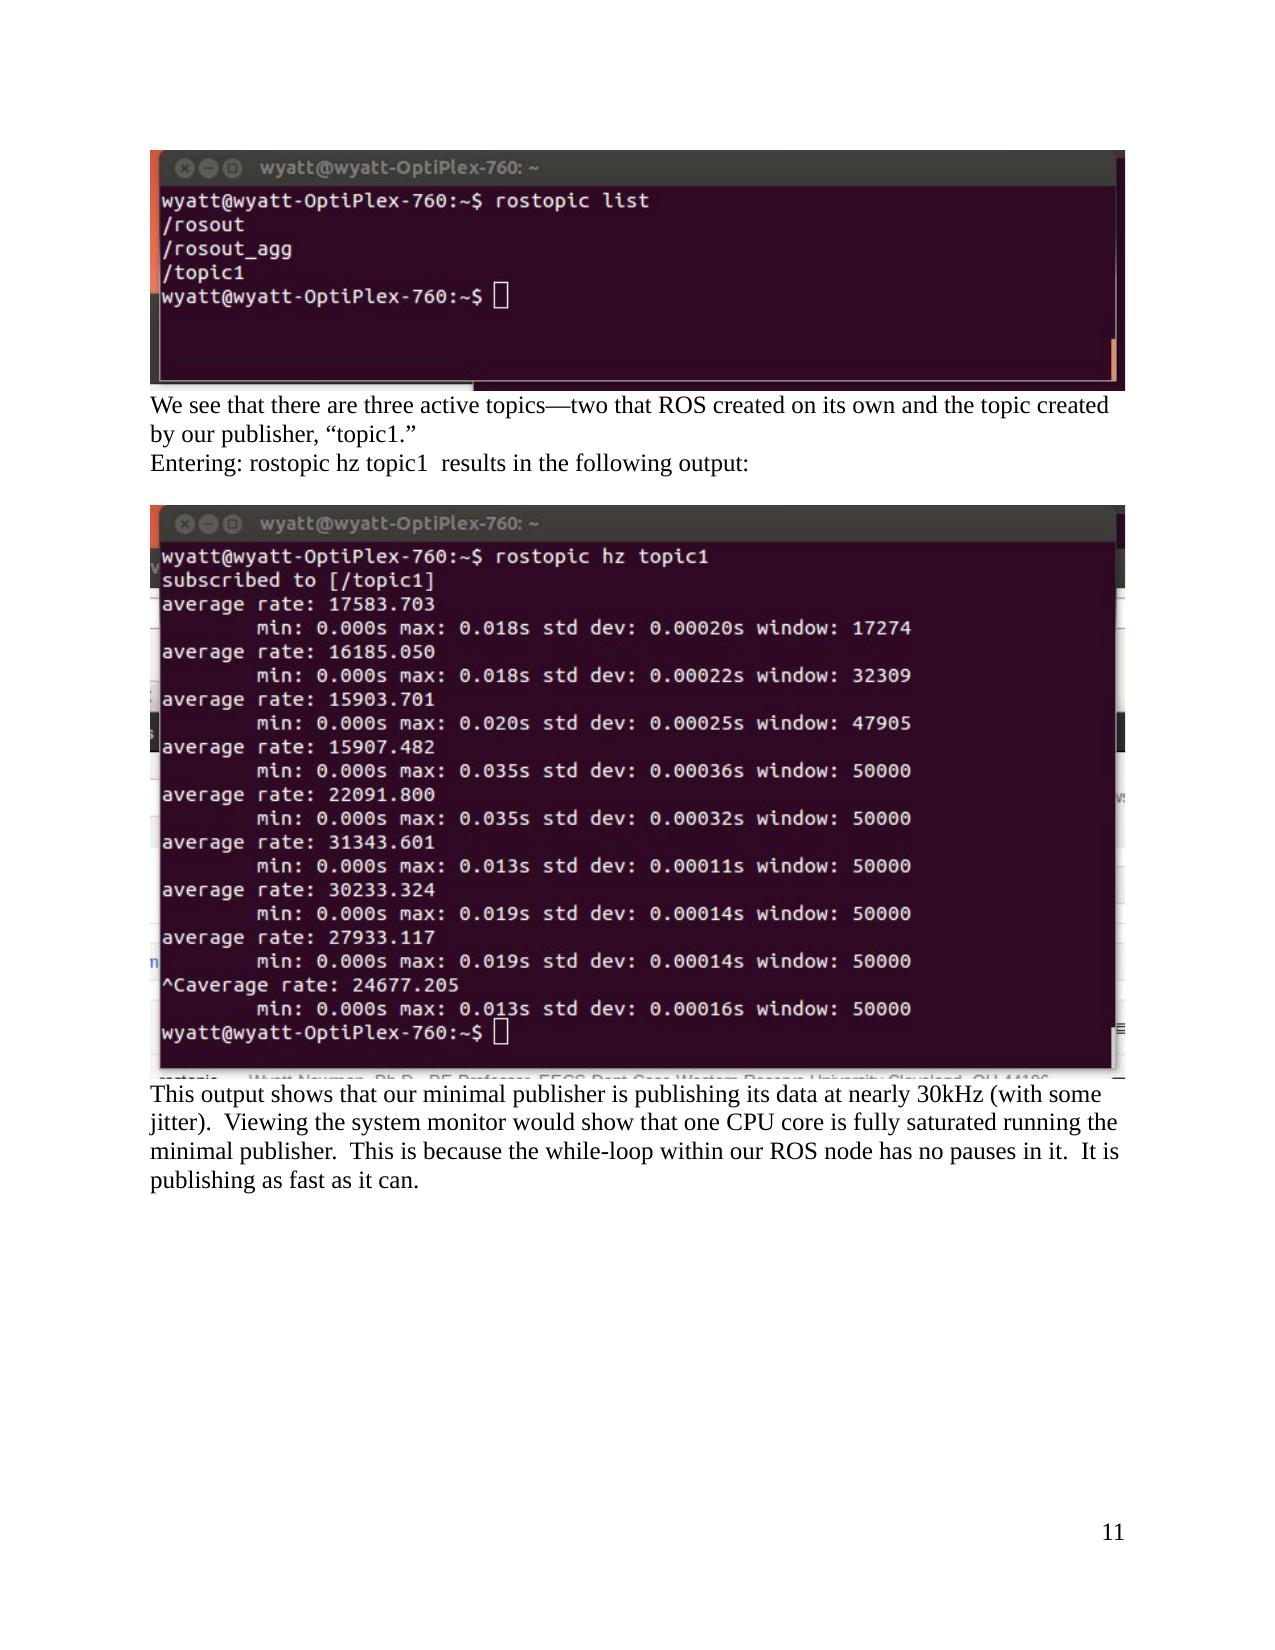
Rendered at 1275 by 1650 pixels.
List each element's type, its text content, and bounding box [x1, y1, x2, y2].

picture [150, 150, 1125, 391]
picture [150, 505, 1125, 1079]
text We see that there are three active topics—two that ROS created on its own and the topic created by our publisher, “topic1.” [150, 391, 1125, 448]
text Entering: rostopic hz topic1 results in the following output: [150, 448, 1125, 477]
text This output shows that our minimal publisher is publishing its data at nearly 30kHz (with some jitter). Viewing the system monitor would show that one CPU core is fully saturated running the minimal publisher. This is because the while-loop within our ROS node has no pauses in it. It is publishing as fast as it can. [150, 1079, 1125, 1194]
